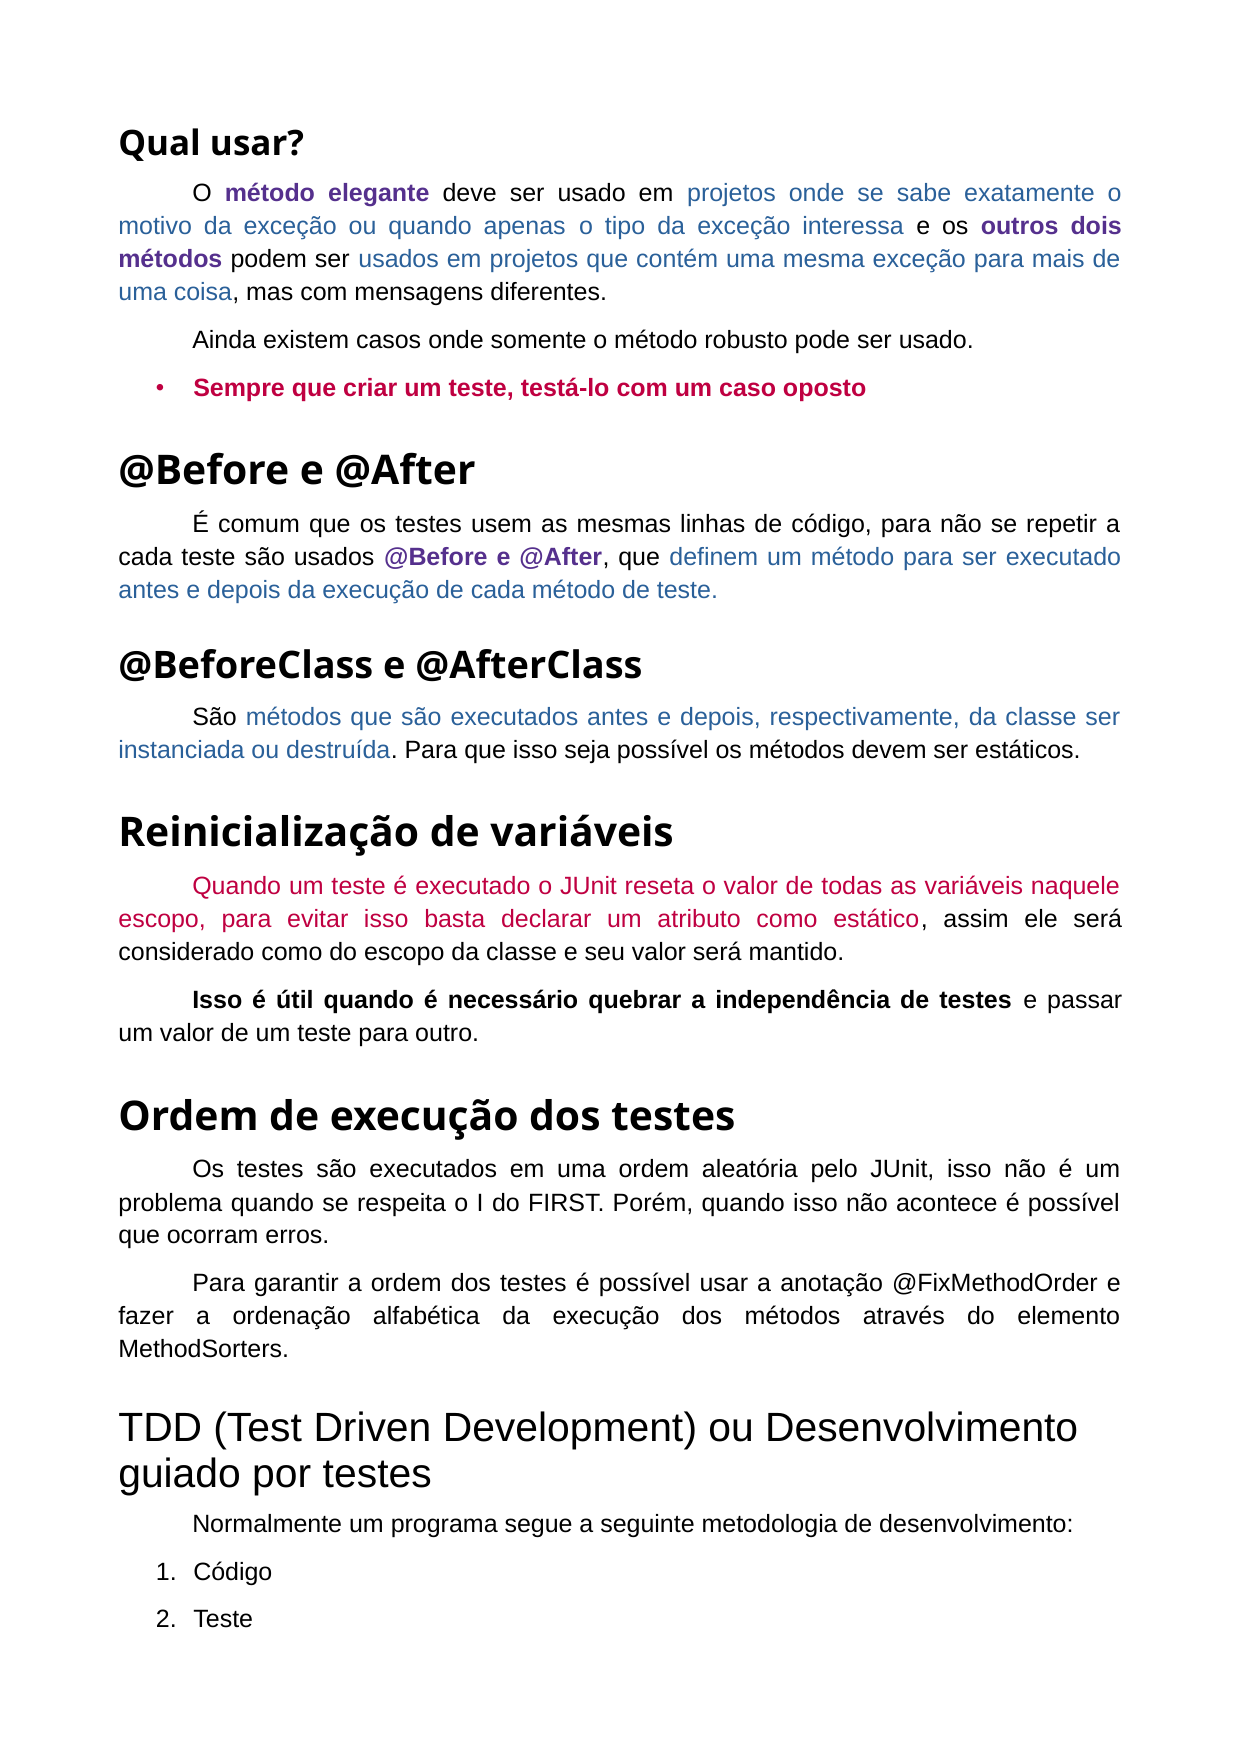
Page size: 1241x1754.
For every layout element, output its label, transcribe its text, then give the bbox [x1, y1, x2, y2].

subtitle Qual usar? [118, 118, 1122, 166]
subtitle Ordem de execução dos testes [118, 1086, 1122, 1142]
list Sempre que criar um teste, testá-lo com um caso oposto [156, 373, 1122, 401]
subtitle @Before e @After [118, 441, 1122, 497]
text Os testes são executados em uma ordem aleatória pelo JUnit, isso não é um problema quando se respeita o I do FIRST. Porém, quando isso não acontece é possível que ocorram erros. [118, 1154, 1122, 1249]
text Quando um teste é executado o JUnit reseta o valor de todas as variáveis naquele escopo, para evitar isso basta declarar um atributo como estático, assim ele será considerado como do escopo da classe e seu valor será mantido. [118, 871, 1122, 966]
list Código [156, 1557, 1122, 1585]
text São métodos que são executados antes e depois, respectivamente, da classe ser instanciada ou destruída. Para que isso seja possível os métodos devem ser estáticos. [118, 702, 1122, 763]
text É comum que os testes usem as mesmas linhas de código, para não se repetir a cada teste são usados @Before e @After, que definem um método para ser executado antes e depois da execução de cada método de teste. [118, 509, 1122, 604]
subtitle Reinicialização de variáveis [118, 803, 1122, 859]
text O método elegante deve ser usado em projetos onde se sabe exatamente o motivo da exceção ou quando apenas o tipo da exceção interessa e os outros dois métodos podem ser usados em projetos que contém uma mesma exceção para mais de uma coisa, mas com mensagens diferentes. [118, 178, 1122, 306]
text Isso é útil quando é necessário quebrar a independência de testes e passar um valor de um teste para outro. [118, 985, 1122, 1047]
subtitle @BeforeClass e @AfterClass [118, 637, 1122, 689]
subtitle TDD (Test Driven Development) ou Desenvolvimento guiado por testes [118, 1403, 1122, 1497]
text Para garantir a ordem dos testes é possível usar a anotação @FixMethodOrder e fazer a ordenação alfabética da execução dos métodos através do elemento MethodSorters. [118, 1268, 1122, 1363]
text Normalmente um programa segue a seguinte metodologia de desenvolvimento: [118, 1509, 1122, 1538]
list Teste [156, 1604, 1122, 1633]
text Ainda existem casos onde somente o método robusto pode ser usado. [118, 325, 1122, 354]
